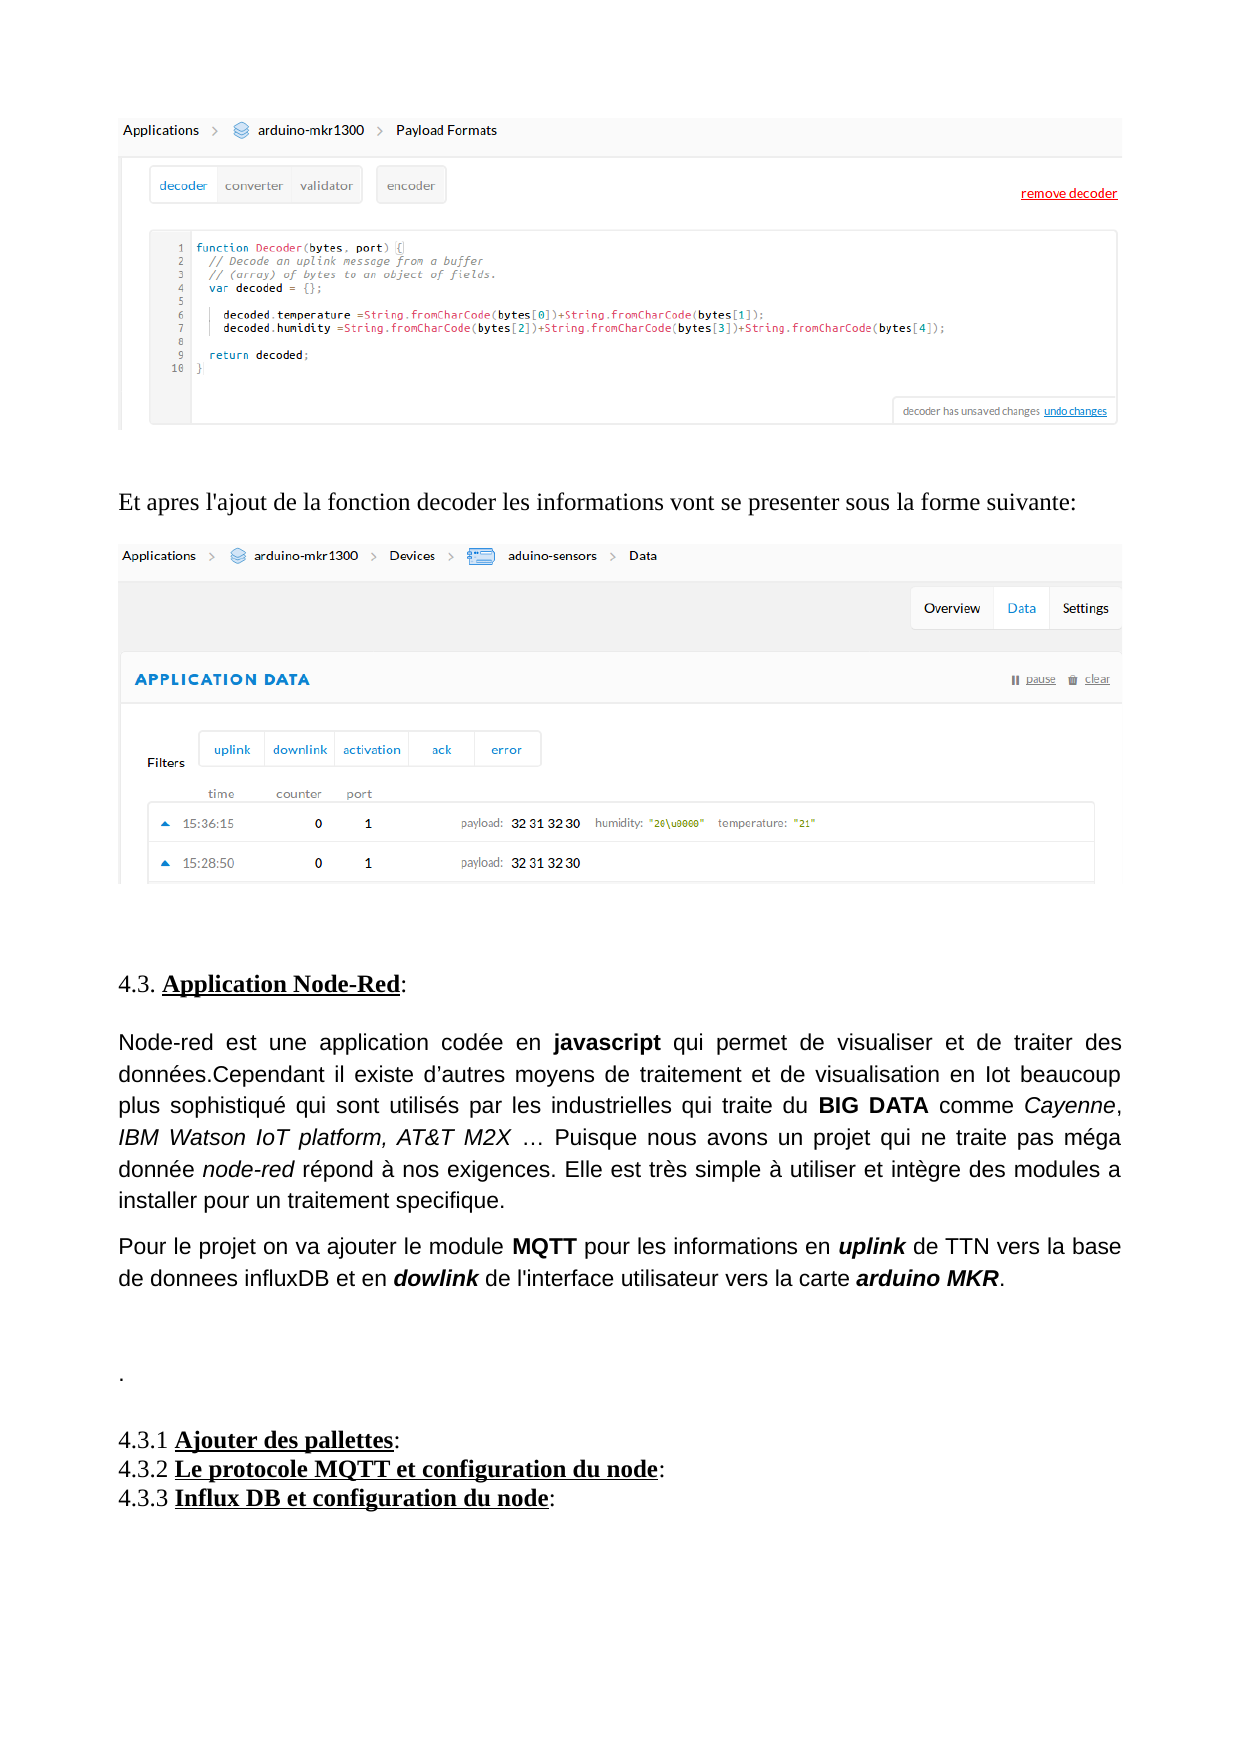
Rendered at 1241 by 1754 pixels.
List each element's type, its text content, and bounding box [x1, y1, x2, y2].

text Node-red est une application codée en javascript qui permet de visualiser et de traiter des données.Cependant il existe d’autres moyens de traitement et de visualisation en Iot beaucoup plus sophistiqué qui sont utilisés par les industrielles qui traite du BIG DATA comme Cayenne, IBM Watson IoT platform, AT&T M2X … Puisque nous avons un projet qui ne traite pas méga donnée node-red répond à nos exigences. Elle est très simple à utiliser et intègre des modules a installer pour un traitement specifique. [118, 1027, 1122, 1213]
text Pour le projet on va ajouter le module MQTT pour les informations en uplink de TTN vers la base de donnees influxDB et en dowlink de l'interface utilisateur vers la carte arduino MKR. [118, 1233, 1122, 1291]
picture [118, 118, 1123, 430]
text . [118, 1360, 1122, 1386]
text 4.3.1 Ajouter des pallettes: [118, 1425, 1122, 1454]
text 4.3. Application Node-Red: [118, 969, 1122, 998]
text 4.3.3 Influx DB et configuration du node: [118, 1483, 1122, 1511]
picture [118, 544, 1123, 884]
text 4.3.2 Le protocole MQTT et configuration du node: [118, 1454, 1122, 1483]
text Et apres l'ajout de la fonction decoder les informations vont se presenter sous la forme suivante: [118, 487, 1122, 515]
